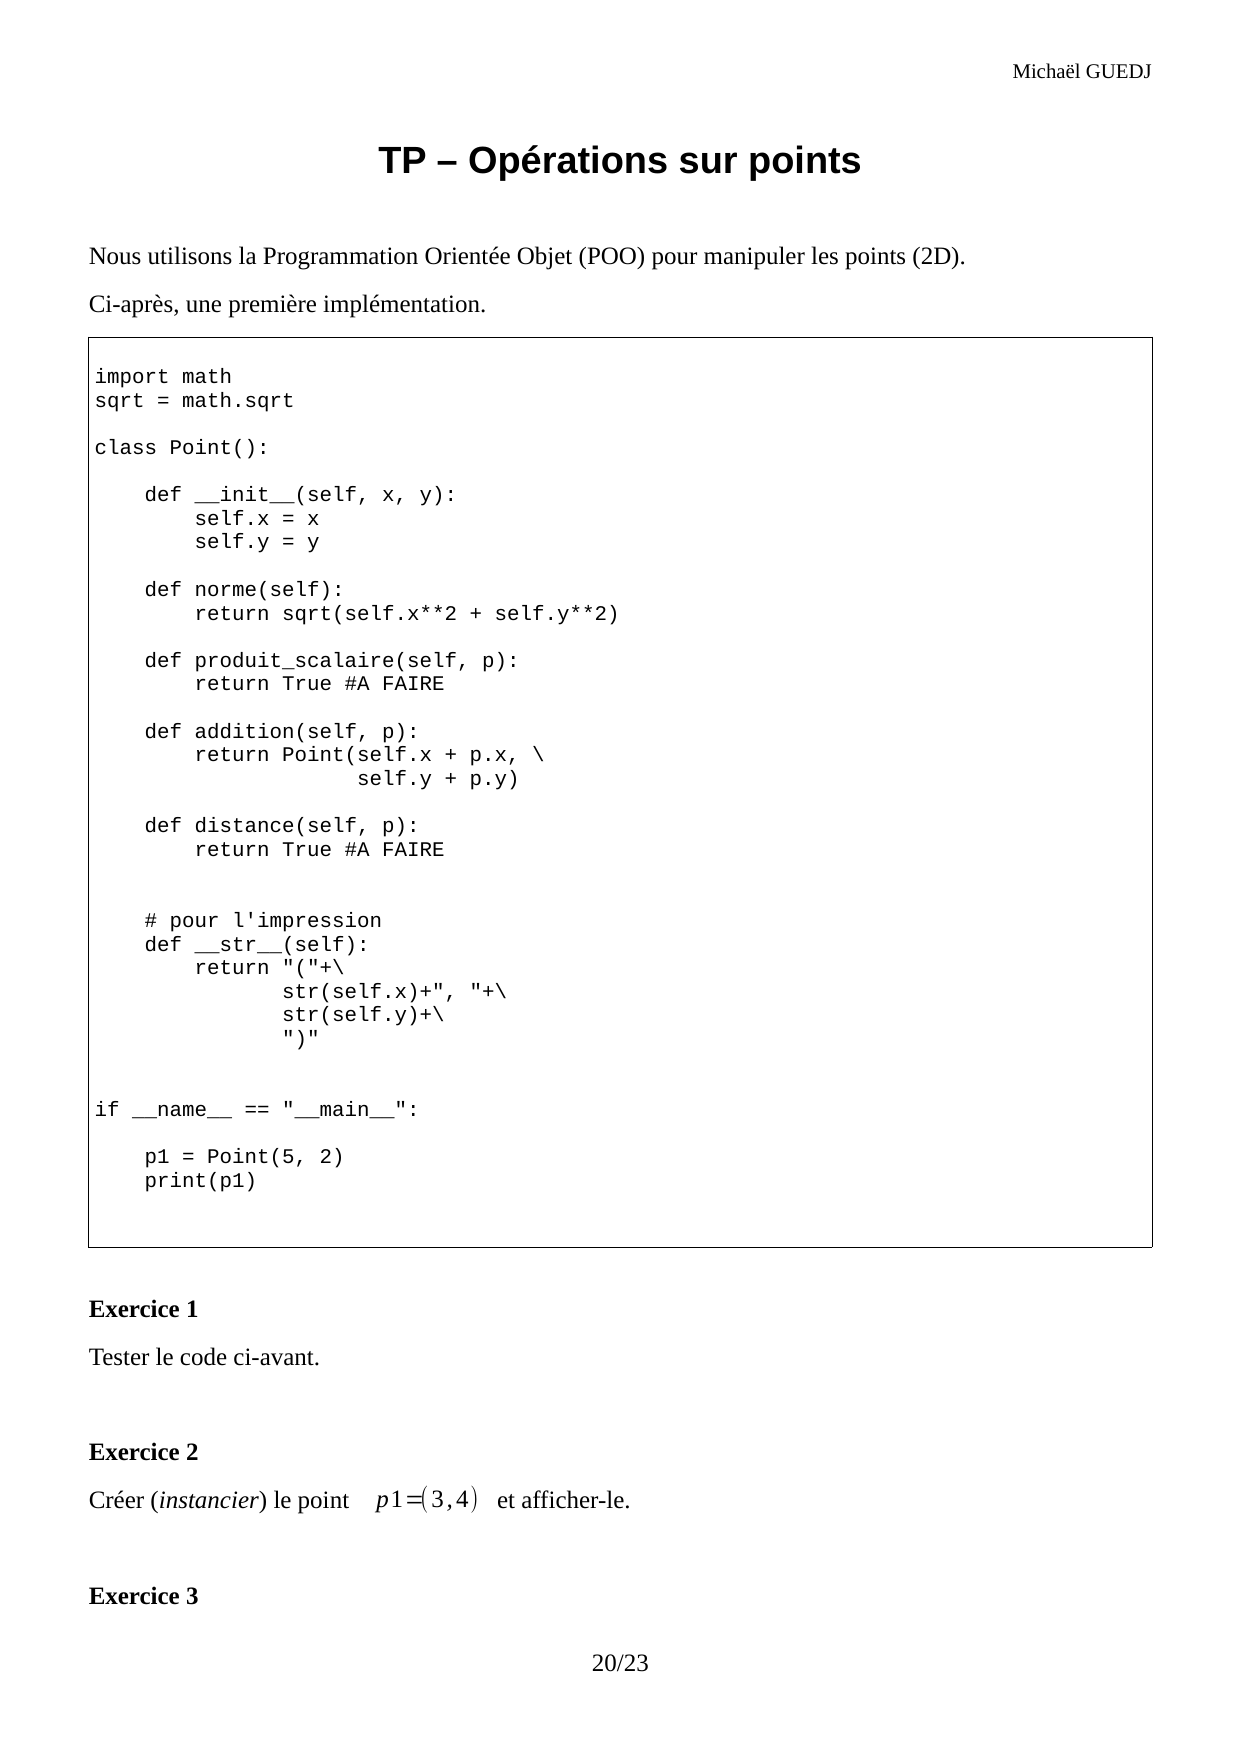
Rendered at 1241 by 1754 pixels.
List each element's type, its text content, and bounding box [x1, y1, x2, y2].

text Exercice 3 [88, 1581, 1152, 1610]
text Exercice 1 [88, 1294, 1152, 1323]
text Exercice 2 [88, 1437, 1152, 1466]
text Ci-après, une première implémentation. [88, 289, 1152, 318]
table_header import math sqrt = math.sqrt class Point(): def __init__(self, x, y): self.x = x self.y = y def norme(self): return sqrt(self.x**2 + self.y**2) def produit_scalaire(self, p): return True #A FAIRE def addition(self, p): return Point(self.x + p.x, \ self.y + p.y) def distance(self, p): return True #A FAIRE # pour l'impression def __str__(self): return "("+\ str(self.x)+", "+\ str(self.y)+\ ")" if __name__ == "__main__": p1 = Point(5, 2) print(p1) [89, 338, 1152, 1247]
text Créer (instancier) le point et afficher-le. [88, 1485, 1152, 1514]
text Nous utilisons la Programmation Orientée Objet (POO) pour manipuler les points (2D). [88, 241, 1152, 270]
subtitle TP – Opérations sur points [88, 138, 1152, 181]
text Tester le code ci-avant. [88, 1342, 1152, 1371]
